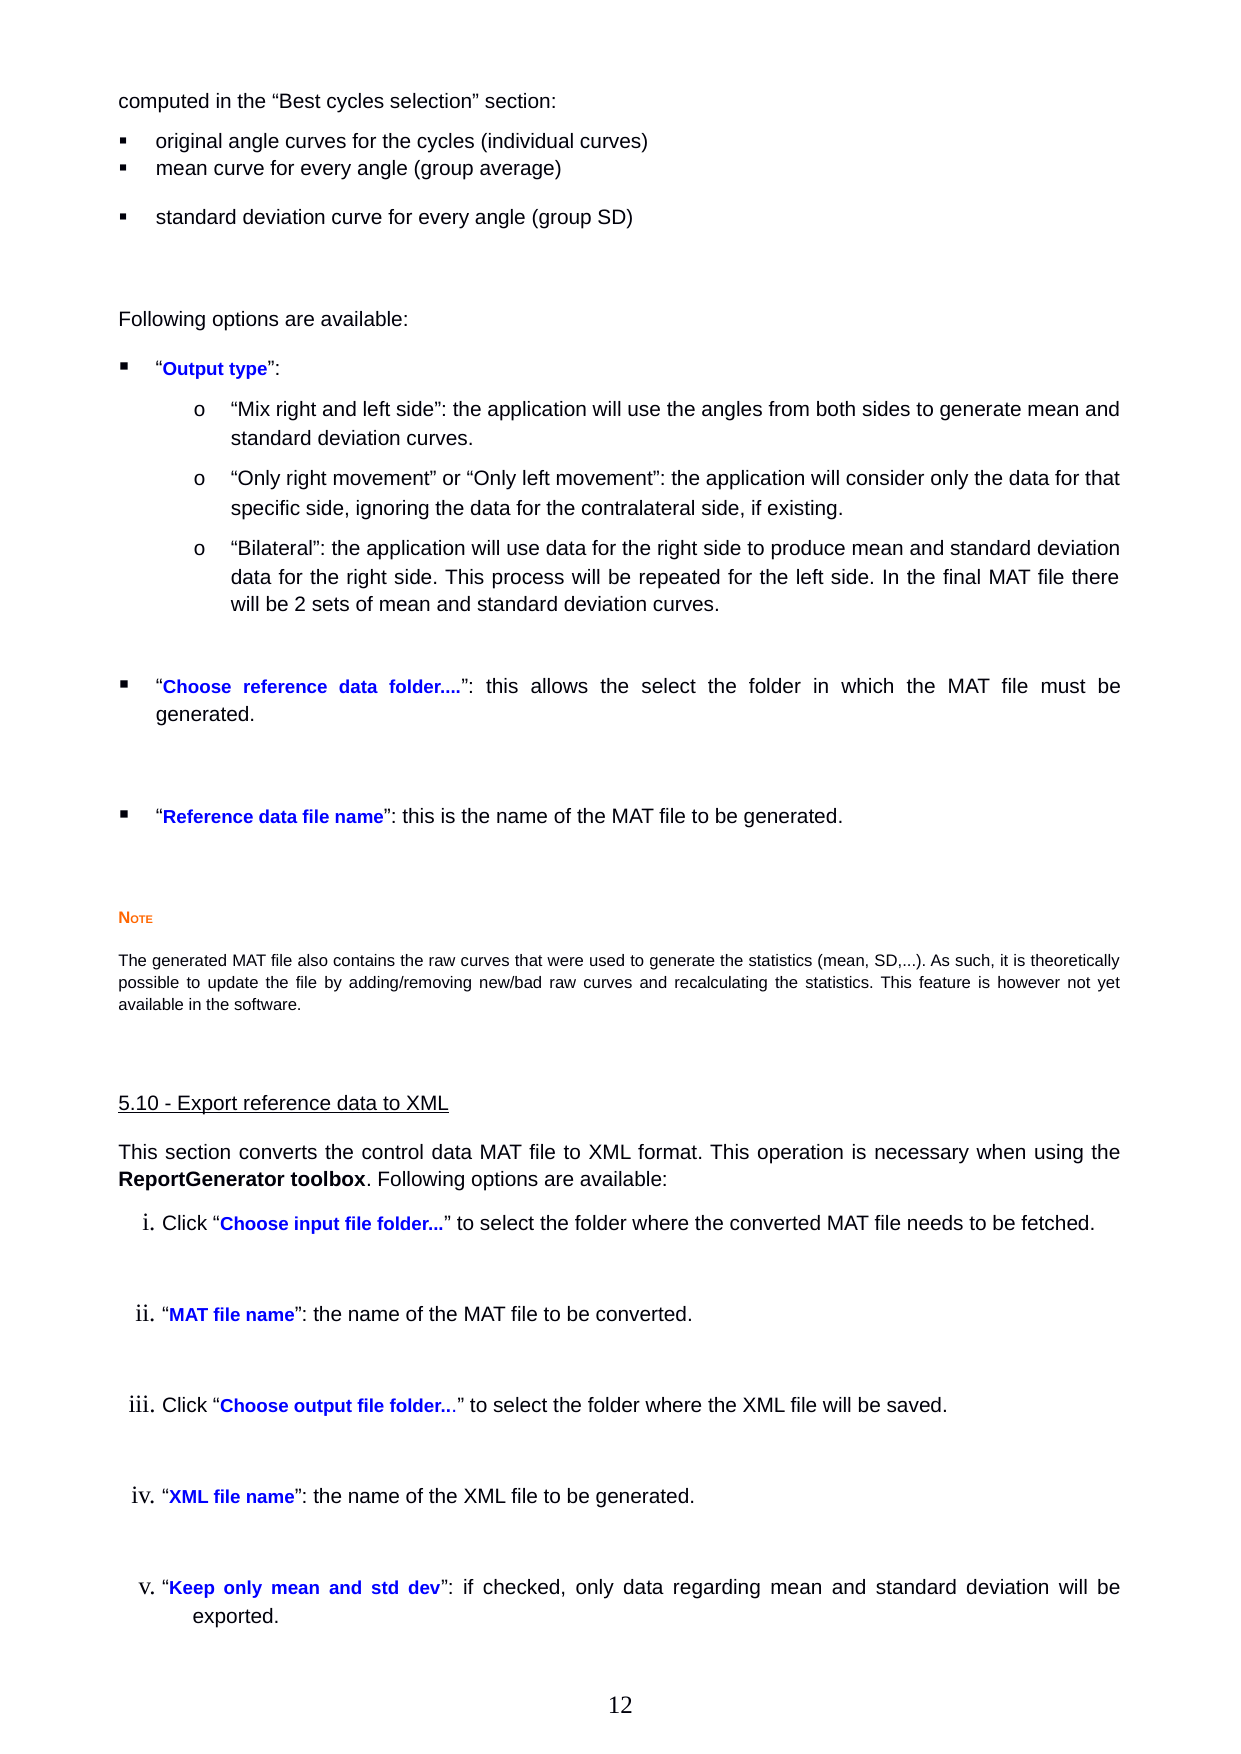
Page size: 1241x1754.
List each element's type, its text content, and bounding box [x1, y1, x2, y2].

list “Reference data file name”: this is the name of the MAT file to be generated. [118, 804, 1122, 829]
text computed in the “Best cycles selection” section: [118, 89, 1122, 113]
text The generated MAT file also contains the raw curves that were used to generate the statistics (mean, SD,...). As such, it is theoretically possible to update the file by adding/removing new/bad raw curves and recalculating the statistics. This feature is however not yet available in the software. [118, 951, 1122, 1014]
list Click “Choose output file folder...” to select the folder where the XML file will be saved. [155, 1389, 1122, 1418]
list mean curve for every angle (group average) [118, 156, 1122, 180]
list “Only right movement” or “Only left movement”: the application will consider only the data for that specific side, ignoring the data for the contralateral side, if existing. [193, 466, 1122, 519]
list Click “Choose input file folder...” to select the folder where the converted MAT file needs to be fetched. [155, 1207, 1122, 1236]
list “Mix right and left side”: the application will use the angles from both sides to generate mean and standard deviation curves. [193, 397, 1122, 450]
list original angle curves for the cycles (individual curves) [118, 129, 1122, 153]
text 5.10 - Export reference data to XML [118, 1091, 1122, 1115]
list “Bilateral”: the application will use data for the right side to produce mean and standard deviation data for the right side. This process will be repeated for the left side. In the final MAT file there will be 2 sets of mean and standard deviation curves. [193, 535, 1122, 616]
text Following options are available: [118, 307, 1122, 331]
list “Keep only mean and std dev”: if checked, only data regarding mean and standard deviation will be exported. [155, 1571, 1122, 1627]
list standard deviation curve for every angle (group SD) [118, 205, 1122, 229]
text Note [118, 908, 1122, 927]
text This section converts the control data MAT file to XML format. This operation is necessary when using the ReportGenerator toolbox. Following options are available: [118, 1139, 1122, 1191]
list “Output type”: [118, 355, 1122, 380]
list “MAT file name”: the name of the MAT file to be converted. [155, 1298, 1122, 1327]
list “XML file name”: the name of the XML file to be generated. [155, 1480, 1122, 1509]
list “Choose reference data folder....”: this allows the select the folder in which the MAT file must be generated. [118, 673, 1122, 726]
